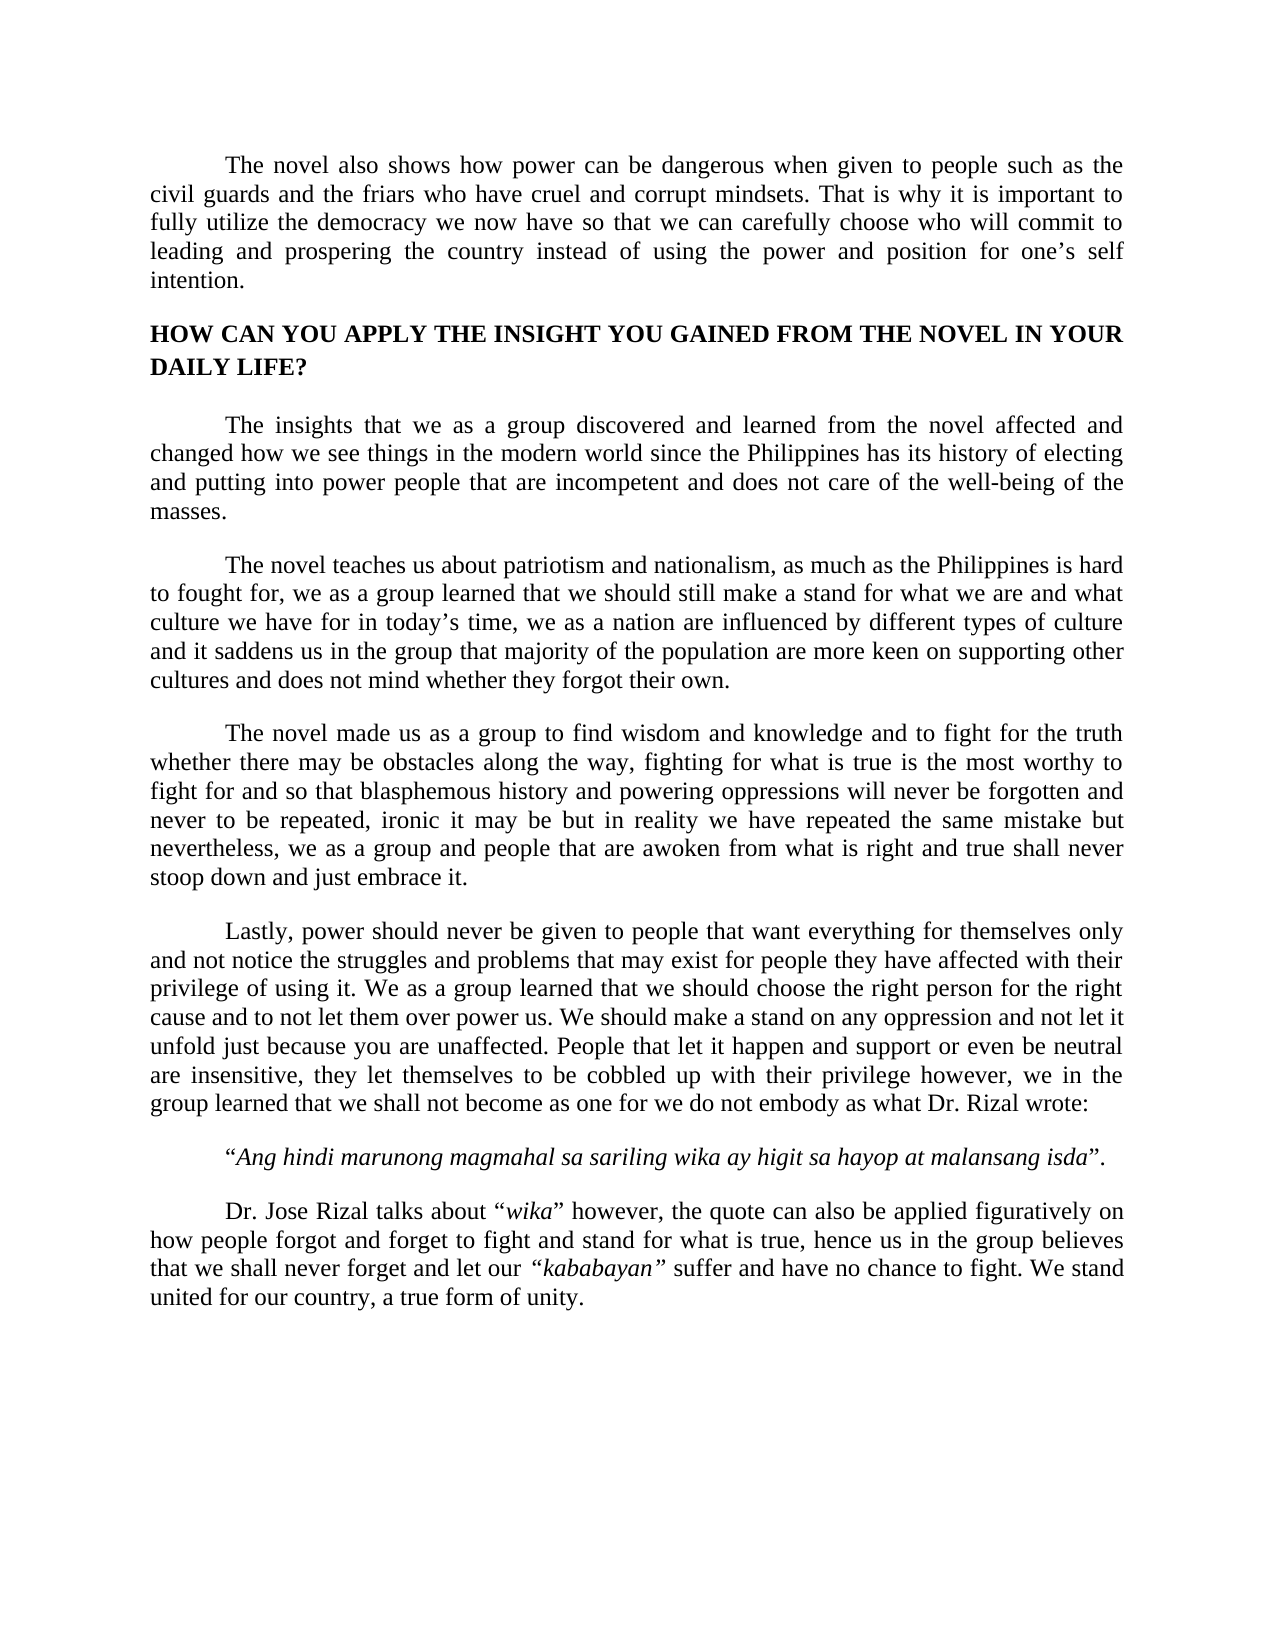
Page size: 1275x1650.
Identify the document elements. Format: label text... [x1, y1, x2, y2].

text Lastly, power should never be given to people that want everything for themselves only and not notice the struggles and problems that may exist for people they have affected with their privilege of using it. We as a group learned that we should choose the right person for the right cause and to not let them over power us. We should make a stand on any oppression and not let it unfold just because you are unaffected. People that let it happen and support or even be neutral are insensitive, they let themselves to be cobbled up with their privilege however, we in the group learned that we shall not become as one for we do not embody as what Dr. Rizal wrote: [150, 916, 1125, 1117]
text The novel teaches us about patriotism and nationalism, as much as the Philippines is hard to fought for, we as a group learned that we should still make a stand for what we are and what culture we have for in today’s time, we as a nation are influenced by different types of culture and it saddens us in the group that majority of the population are more keen on supporting other cultures and does not mind whether they forgot their own. [150, 550, 1125, 693]
text The insights that we as a group discovered and learned from the novel affected and changed how we see things in the modern world since the Philippines has its history of electing and putting into power people that are incompetent and does not care of the well-being of the masses. [150, 410, 1125, 525]
title HOW CAN YOU APPLY THE INSIGHT YOU GAINED FROM THE NOVEL IN YOUR DAILY LIFE? [150, 319, 1125, 381]
text The novel made us as a group to find wisdom and knowledge and to fight for the truth whether there may be obstacles along the way, fighting for what is true is the most worthy to fight for and so that blasphemous history and powering oppressions will never be forgotten and never to be repeated, ironic it may be but in reality we have repeated the same mistake but nevertheless, we as a group and people that are awoken from what is right and true shall never stoop down and just embrace it. [150, 718, 1125, 891]
text “Ang hindi marunong magmahal sa sariling wika ay higit sa hayop at malansang isda”. [150, 1142, 1125, 1171]
text Dr. Jose Rizal talks about “wika” however, the quote can also be applied figuratively on how people forgot and forget to fight and stand for what is true, hence us in the group believes that we shall never forget and let our “kababayan” suffer and have no chance to fight. We stand united for our country, a true form of unity. [150, 1196, 1125, 1311]
text The novel also shows how power can be dangerous when given to people such as the civil guards and the friars who have cruel and corrupt mindsets. That is why it is important to fully utilize the democracy we now have so that we can carefully choose who will commit to leading and prospering the country instead of using the power and position for one’s self intention. [150, 150, 1125, 294]
